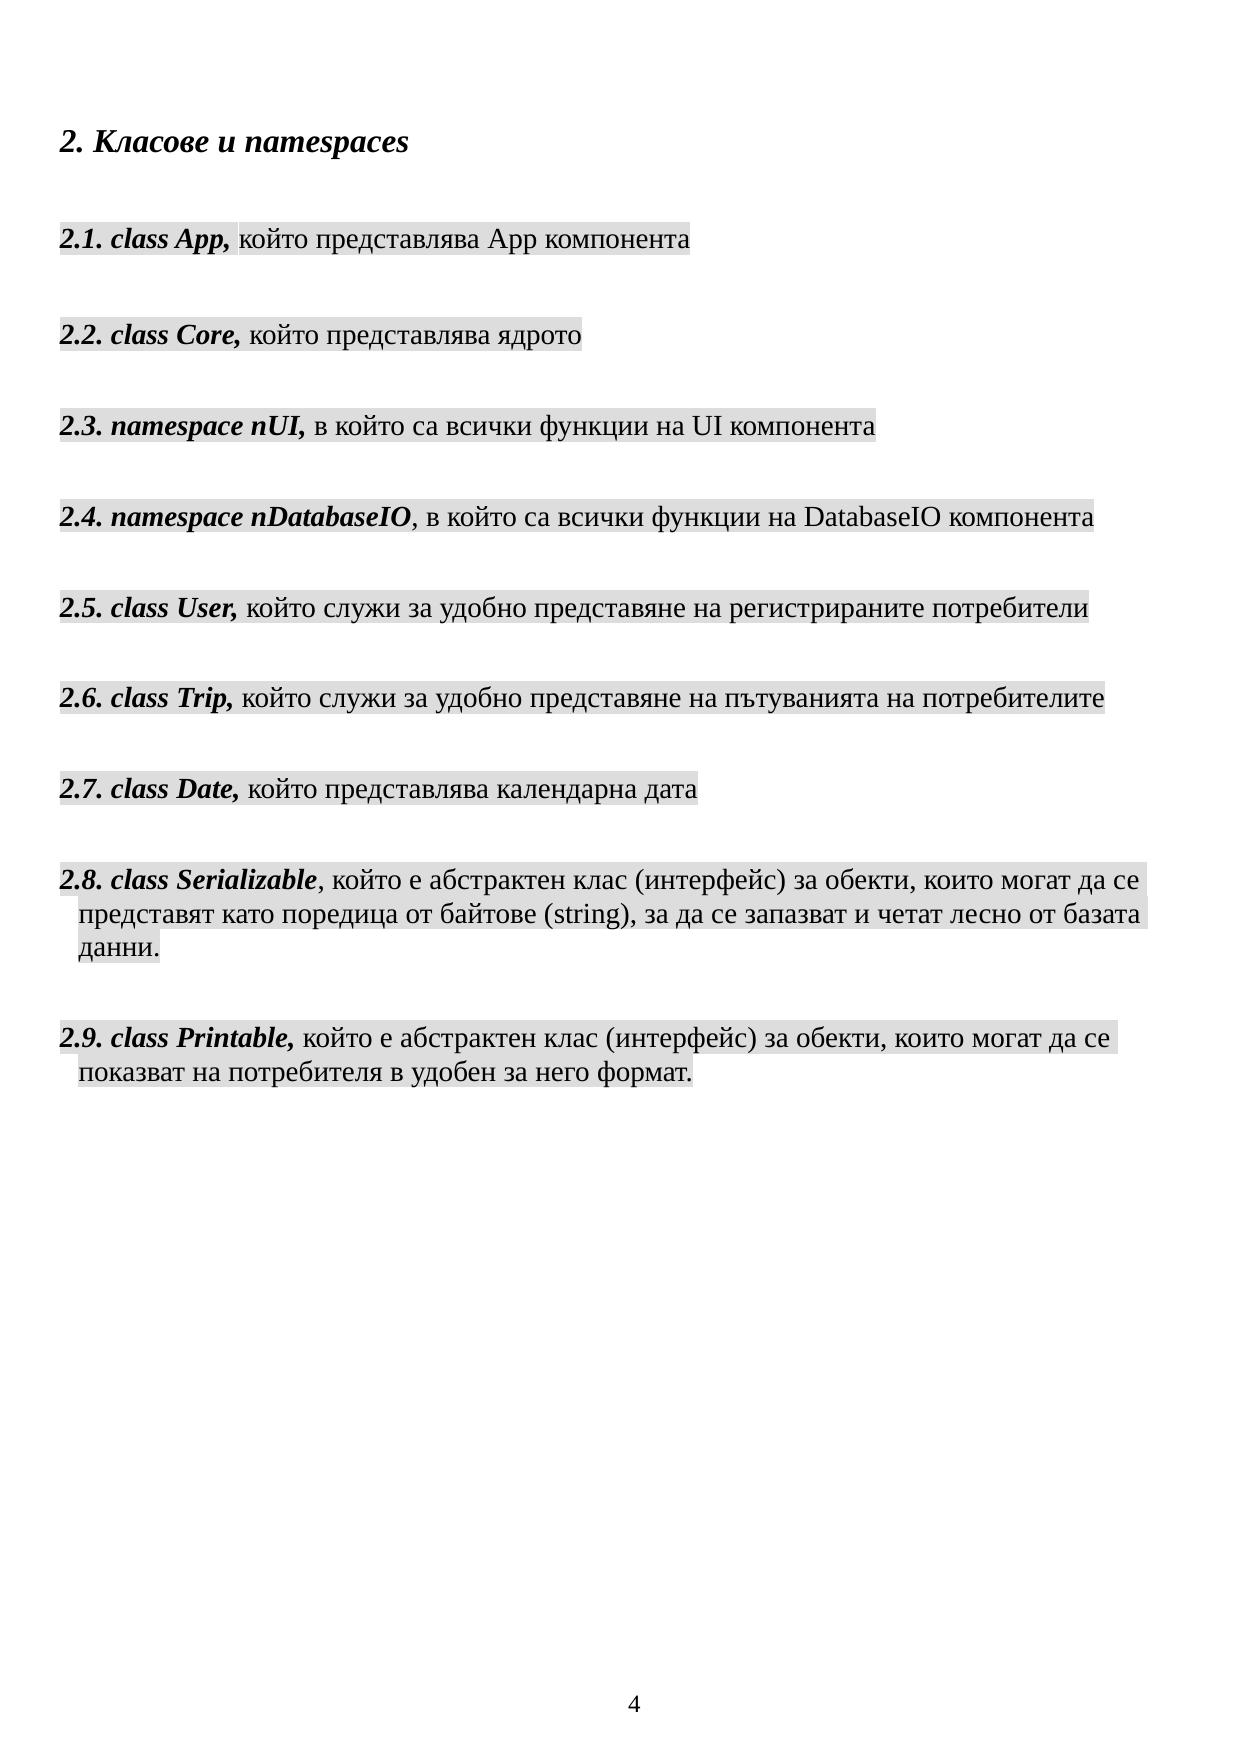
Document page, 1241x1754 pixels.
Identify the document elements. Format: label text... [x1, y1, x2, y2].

text 2.3. namespace nUI, в който са всички функции на UI компонента [59, 408, 1199, 442]
text 2.6. class Trip, който служи за удобно представяне на пътуванията на потребителите [59, 681, 1199, 714]
text 2.1. class App, който представлява App компонента [59, 222, 1199, 255]
text 2. Класове и namespaces [59, 121, 1199, 159]
text 2.8. class Serializable, който е абстрактен клас (интерфейс) за обекти, които могат да се представят като поредица от байтове (string), за да се запазват и четат лесно от базата данни. [59, 862, 1199, 963]
text 2.4. namespace nDatabaseIO, в който са всички функции на DatabaseIO компонента [59, 499, 1199, 532]
text 2.9. class Printable, който е абстрактен клас (интерфейс) за обекти, които могат да се показват на потребителя в удобен за него формат. [59, 1020, 1199, 1087]
text 2.2. class Core, който представлява ядрото [59, 317, 1199, 351]
text 2.5. class User, който служи за удобно представяне на регистрираните потребители [59, 590, 1199, 623]
text 2.7. class Date, който представлява календарна дата [59, 771, 1199, 805]
